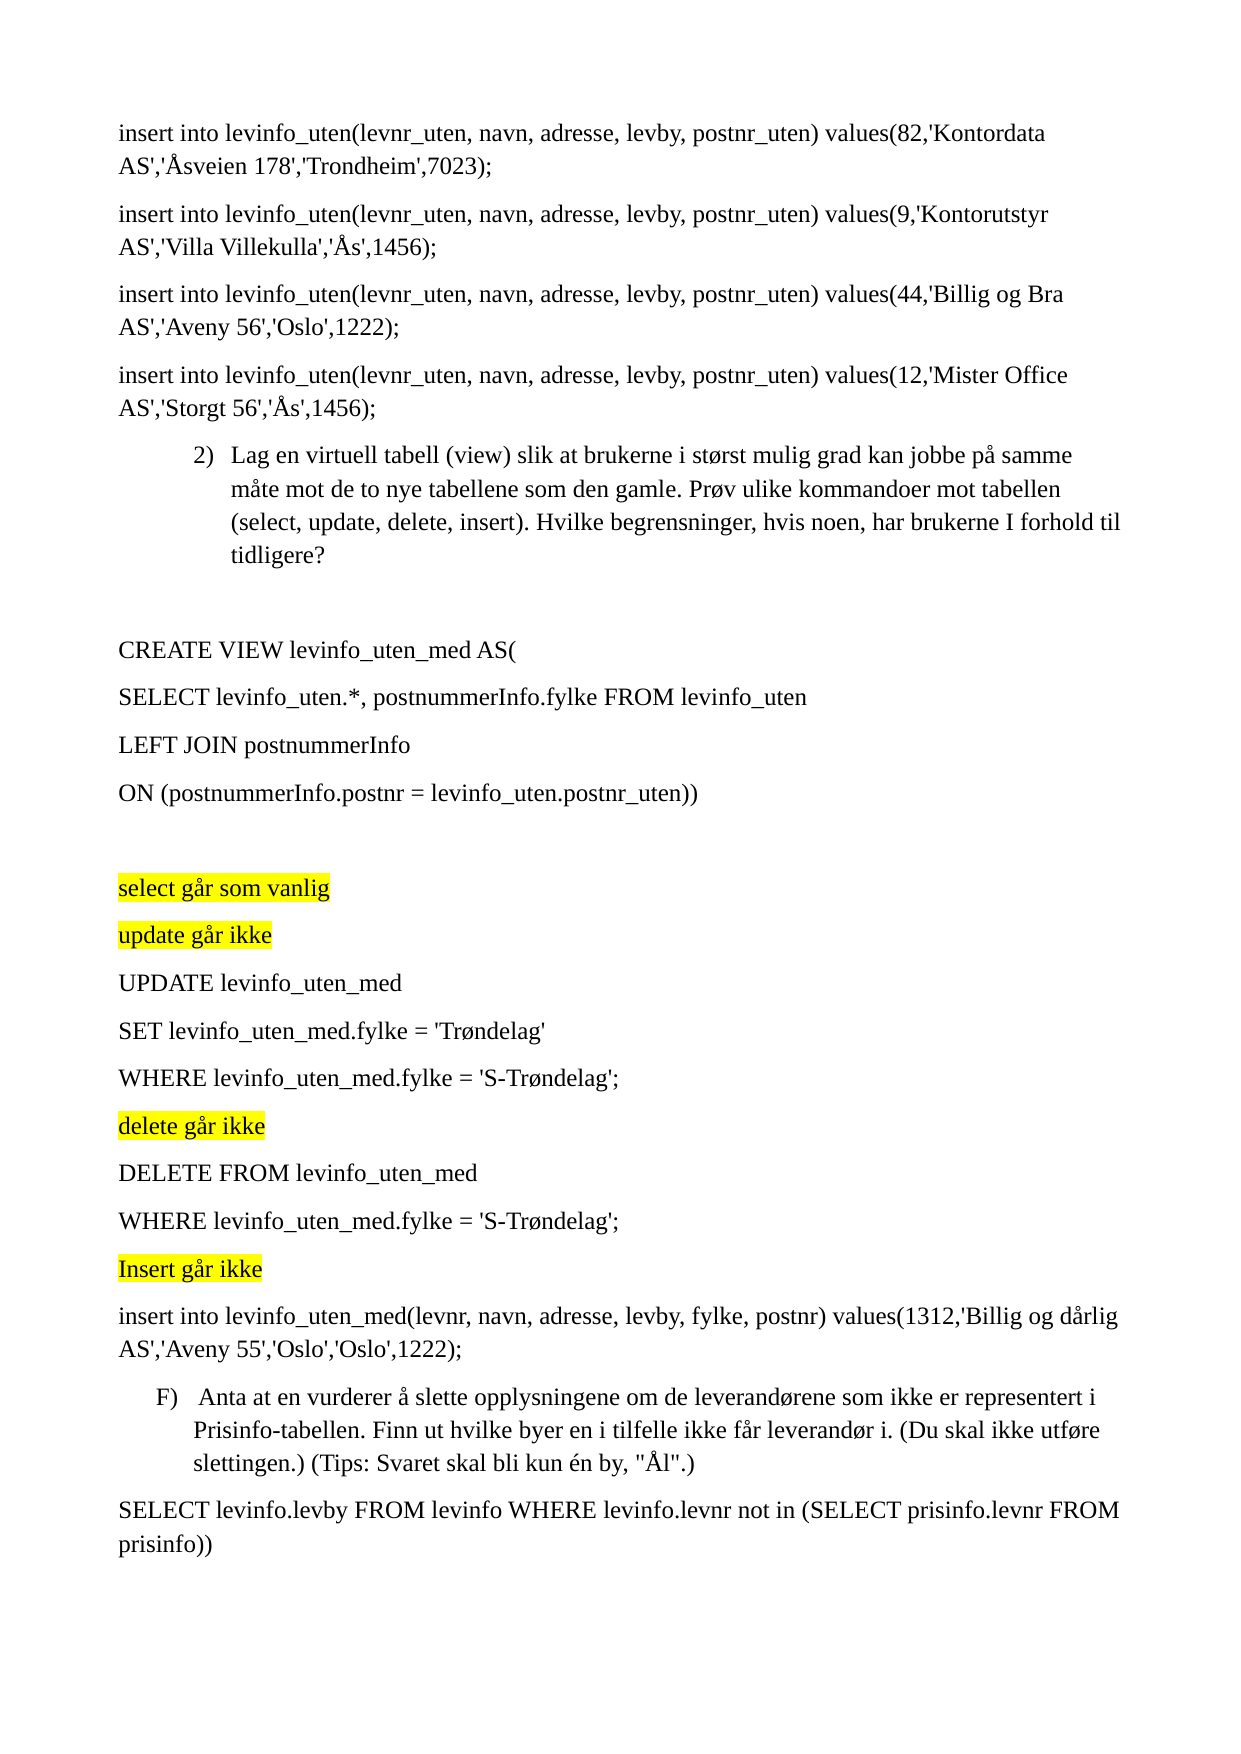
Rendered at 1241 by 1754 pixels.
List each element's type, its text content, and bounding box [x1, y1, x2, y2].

text update går ikke [118, 921, 1122, 949]
text LEFT JOIN postnummerInfo [118, 730, 1122, 759]
text WHERE levinfo_uten_med.fylke = 'S-Trøndelag'; [118, 1206, 1122, 1235]
list Anta at en vurderer å slette opplysningene om de leverandørene som ikke er representert i Prisinfo-tabellen. Finn ut hvilke byer en i tilfelle ikke får leverandør i. (Du skal ikke utføre slettingen.) (Tips: Svaret skal bli kun én by, "Ål".) [156, 1382, 1122, 1477]
text insert into levinfo_uten(levnr_uten, navn, adresse, levby, postnr_uten) values(12,'Mister Office AS','Storgt 56','Ås',1456); [118, 360, 1122, 422]
text CREATE VIEW levinfo_uten_med AS( [118, 635, 1122, 664]
text Insert går ikke [118, 1254, 1122, 1282]
text DELETE FROM levinfo_uten_med [118, 1158, 1122, 1187]
text insert into levinfo_uten(levnr_uten, navn, adresse, levby, postnr_uten) values(9,'Kontorutstyr AS','Villa Villekulla','Ås',1456); [118, 199, 1122, 261]
text insert into levinfo_uten_med(levnr, navn, adresse, levby, fylke, postnr) values(1312,'Billig og dårlig AS','Aveny 55','Oslo','Oslo',1222); [118, 1301, 1122, 1363]
text WHERE levinfo_uten_med.fylke = 'S-Trøndelag'; [118, 1063, 1122, 1092]
list Lag en virtuell tabell (view) slik at brukerne i størst mulig grad kan jobbe på samme måte mot de to nye tabellene som den gamle. Prøv ulike kommandoer mot tabellen (select, update, delete, insert). Hvilke begrensninger, hvis noen, har brukerne I forhold til tidligere? [193, 441, 1122, 568]
text ON (postnummerInfo.postnr = levinfo_uten.postnr_uten)) [118, 778, 1122, 806]
text SELECT levinfo_uten.*, postnummerInfo.fylke FROM levinfo_uten [118, 682, 1122, 711]
text insert into levinfo_uten(levnr_uten, navn, adresse, levby, postnr_uten) values(44,'Billig og Bra AS','Aveny 56','Oslo',1222); [118, 279, 1122, 341]
text select går som vanlig [118, 873, 1122, 902]
text SELECT levinfo.levby FROM levinfo WHERE levinfo.levnr not in (SELECT prisinfo.levnr FROM prisinfo)) [118, 1496, 1122, 1557]
text insert into levinfo_uten(levnr_uten, navn, adresse, levby, postnr_uten) values(82,'Kontordata AS','Åsveien 178','Trondheim',7023); [118, 118, 1122, 180]
text UPDATE levinfo_uten_med [118, 968, 1122, 997]
text SET levinfo_uten_med.fylke = 'Trøndelag' [118, 1016, 1122, 1044]
text delete går ikke [118, 1111, 1122, 1140]
